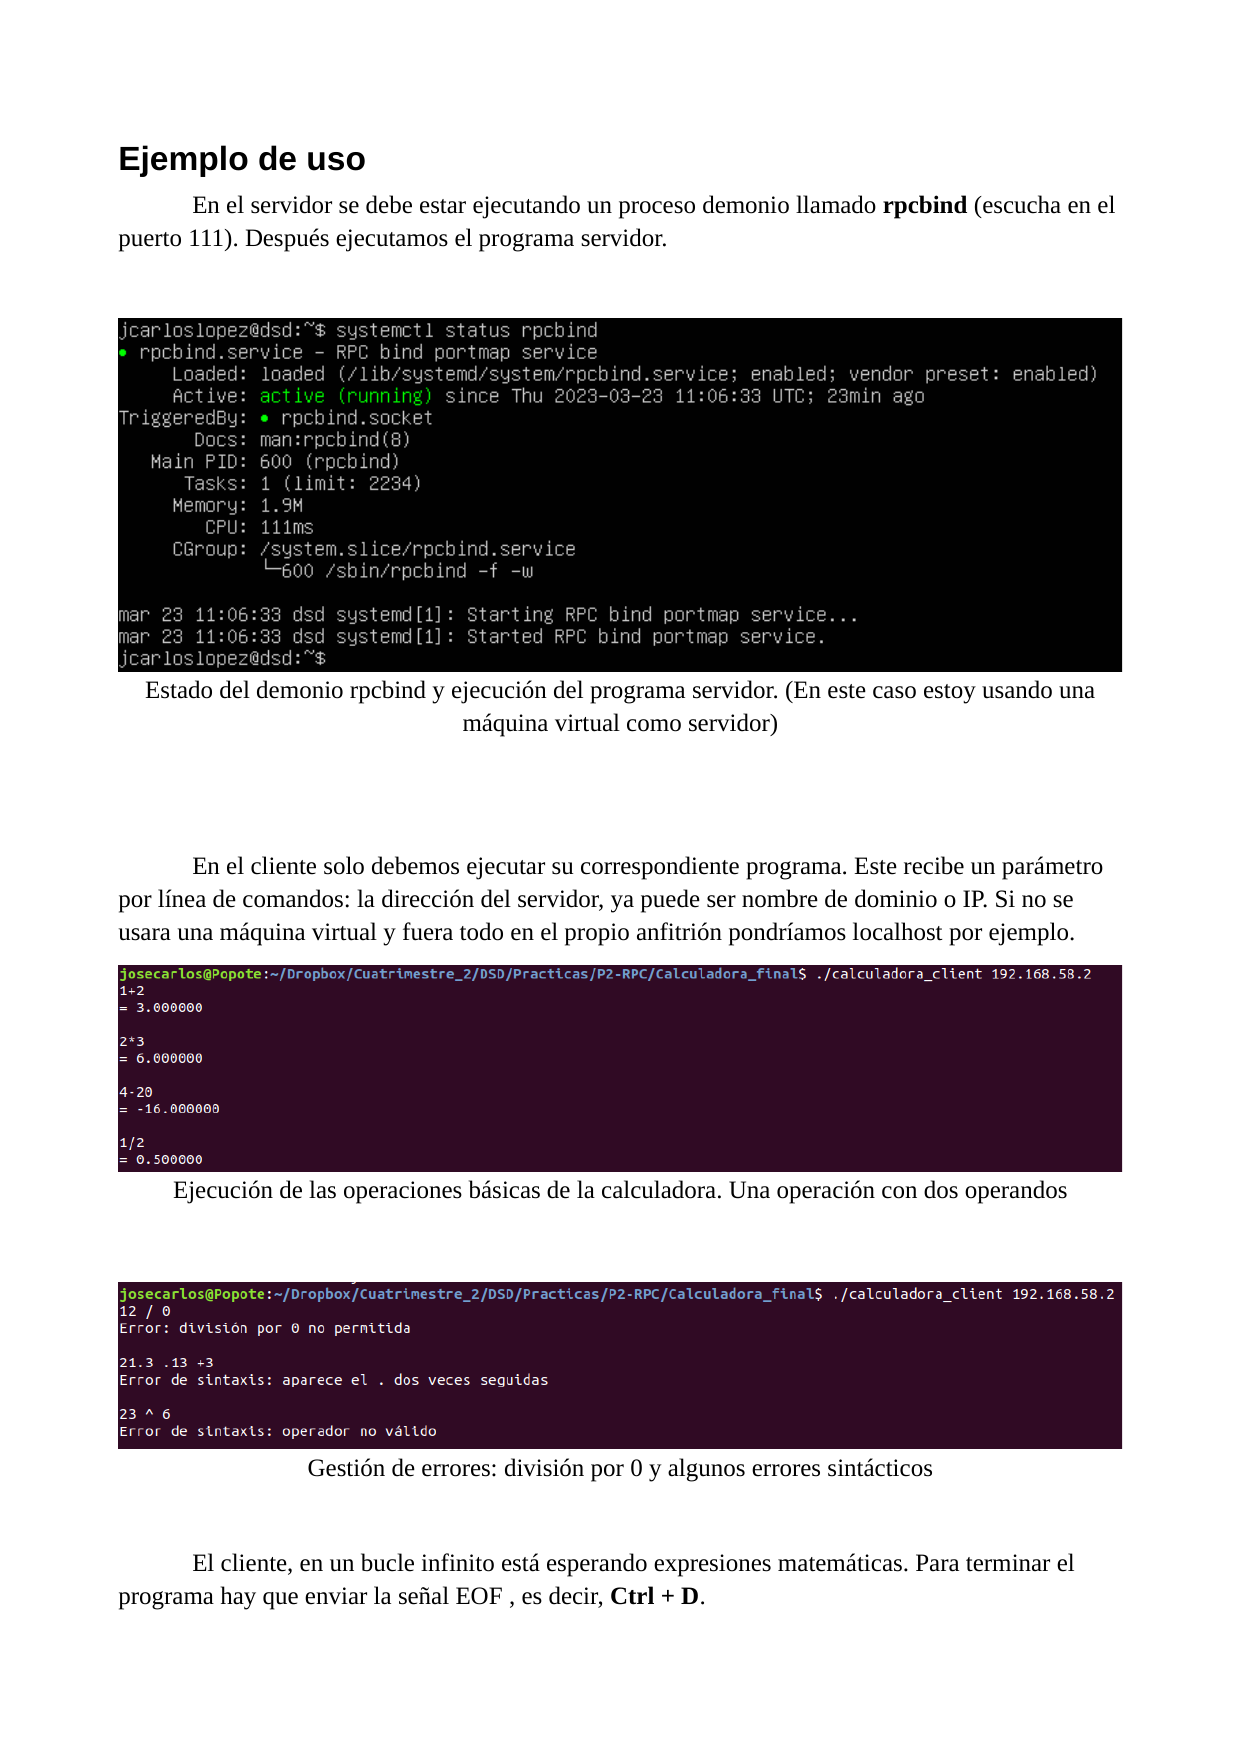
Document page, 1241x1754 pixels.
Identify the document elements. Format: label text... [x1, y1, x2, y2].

text Ejecución de las operaciones básicas de la calculadora. Una operación con dos operandos [118, 1172, 1122, 1204]
text En el servidor se debe estar ejecutando un proceso demonio llamado rpcbind (escucha en el puerto 111). Después ejecutamos el programa servidor. [118, 190, 1122, 252]
text Gestión de errores: división por 0 y algunos errores sintácticos [118, 1449, 1122, 1482]
text Estado del demonio rpcbind y ejecución del programa servidor. (En este caso estoy usando una máquina virtual como servidor) [118, 672, 1122, 737]
picture [118, 318, 1123, 672]
picture [118, 965, 1123, 1172]
text El cliente, en un bucle infinito está esperando expresiones matemáticas. Para terminar el programa hay que enviar la señal EOF , es decir, Ctrl + D. [118, 1548, 1122, 1610]
picture [118, 1282, 1123, 1449]
subtitle Ejemplo de uso [118, 139, 1122, 178]
text En el cliente solo debemos ejecutar su correspondiente programa. Este recibe un parámetro por línea de comandos: la dirección del servidor, ya puede ser nombre de dominio o IP. Si no se usara una máquina virtual y fuera todo en el propio anfitrión pondríamos localhost por ejemplo. [118, 851, 1122, 946]
text [118, 1271, 1122, 1282]
